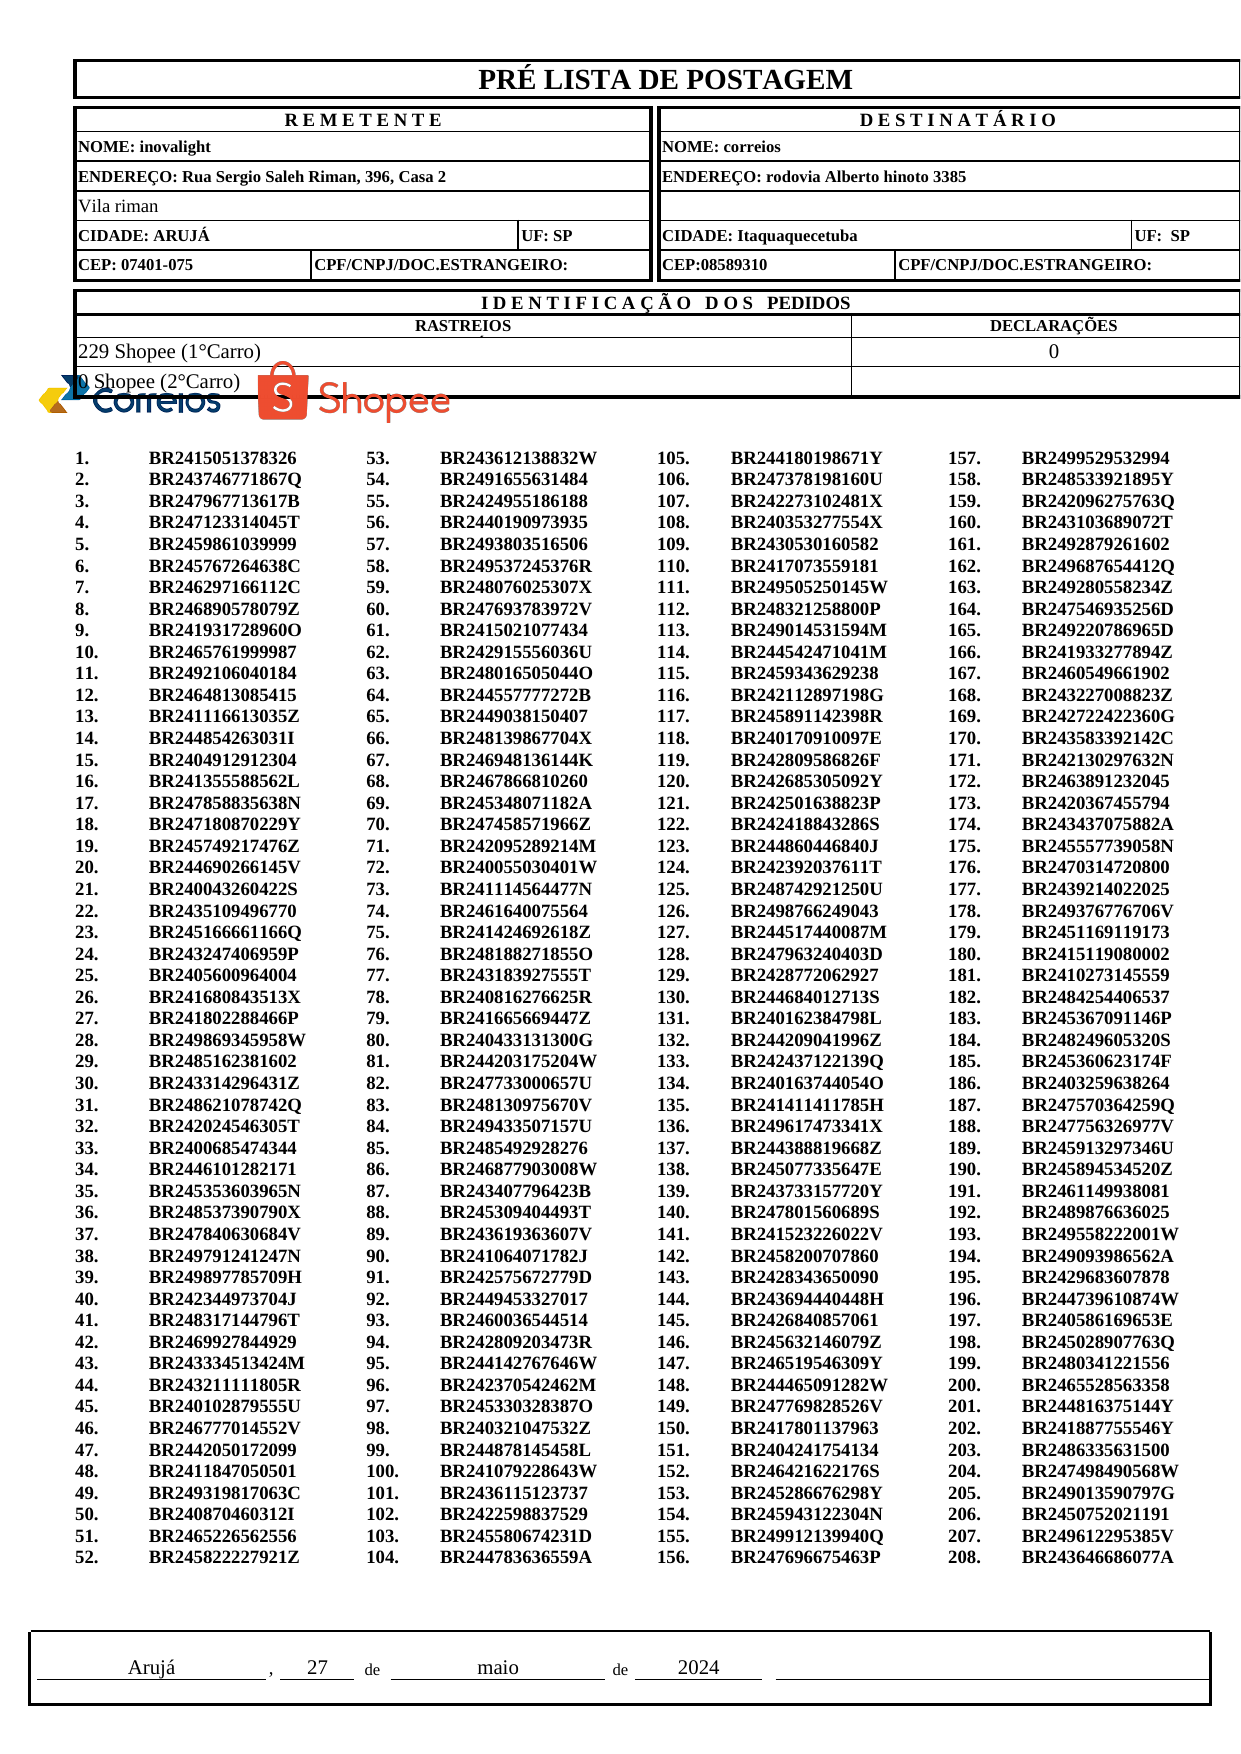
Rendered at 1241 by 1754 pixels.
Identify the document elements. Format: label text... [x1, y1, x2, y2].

list BR2429683607878 [948, 1266, 1240, 1288]
list BR2400685474344 [75, 1137, 329, 1158]
list BR246948136144K [366, 748, 620, 770]
list BR247696675463P [657, 1546, 911, 1568]
list BR246877903008W [366, 1158, 620, 1180]
list BR249505250145W [657, 576, 911, 598]
list BR242130297632N [948, 748, 1240, 770]
list BR241114564477N [366, 878, 620, 899]
list BR242095289214M [366, 835, 620, 856]
list BR2458200707860 [657, 1244, 911, 1266]
list BR242024546305T [75, 1115, 329, 1137]
list BR243183927555T [366, 964, 620, 986]
list BR2424955186188 [366, 490, 620, 511]
list BR248317144796T [75, 1309, 329, 1331]
list BR244209041996Z [657, 1029, 911, 1050]
list BR244203175204W [366, 1050, 620, 1072]
list BR245749217476Z [75, 835, 329, 856]
list BR248742921250U [657, 878, 911, 899]
list BR2403259638264 [948, 1072, 1240, 1093]
list BR244388819668Z [657, 1137, 911, 1158]
list BR246421622176S [657, 1460, 911, 1482]
list BR2446101282171 [75, 1158, 329, 1180]
list BR248533921895Y [948, 468, 1240, 490]
list BR247123314045T [75, 511, 329, 533]
list BR242809586826F [657, 748, 911, 770]
list BR242809203473R [366, 1331, 620, 1352]
list BR2493803516506 [366, 533, 620, 554]
list BR2465761999987 [75, 641, 329, 662]
list BR247967713617B [75, 490, 329, 511]
list BR245632146079Z [657, 1331, 911, 1352]
list BR249612295385V [948, 1525, 1240, 1546]
list BR2436115123737 [366, 1482, 620, 1503]
list BR246297166112C [75, 576, 329, 598]
list BR249617473341X [657, 1115, 911, 1137]
list BR243694440448H [657, 1288, 911, 1309]
list BR248130975670V [366, 1093, 620, 1115]
list BR2489876636025 [948, 1201, 1240, 1223]
list BR242501638823P [657, 792, 911, 813]
list BR243103689072T [948, 511, 1240, 533]
list BR249869345958W [75, 1029, 329, 1050]
list BR2469927844929 [75, 1331, 329, 1352]
list BR2451169119173 [948, 921, 1240, 943]
list BR2463891232045 [948, 770, 1240, 792]
list BR2499529532994 [948, 447, 1240, 468]
list BR247498490568W [948, 1460, 1240, 1482]
list BR246519546309Y [657, 1352, 911, 1374]
list BR2485162381602 [75, 1050, 329, 1072]
list BR2465226562556 [75, 1525, 329, 1546]
list BR241680843513X [75, 986, 329, 1007]
list BR245891142398R [657, 705, 911, 727]
list BR249280558234Z [948, 576, 1240, 598]
list BR240353277554X [657, 511, 911, 533]
list BR248621078742Q [75, 1093, 329, 1115]
list BR249687654412Q [948, 554, 1240, 576]
list BR242344973704J [75, 1288, 329, 1309]
list BR241355588562L [75, 770, 329, 792]
list BR245767264638C [75, 554, 329, 576]
list BR249791241247N [75, 1244, 329, 1266]
list BR240816276625R [366, 986, 620, 1007]
list BR245822227921Z [75, 1546, 329, 1568]
list BR247458571966Z [366, 813, 620, 835]
list BR243619363607V [366, 1223, 620, 1244]
list BR245028907763Q [948, 1331, 1240, 1352]
list BR243746771867Q [75, 468, 329, 490]
list BR2465528563358 [948, 1374, 1240, 1395]
list BR248076025307X [366, 576, 620, 598]
list BR2460549661902 [948, 662, 1240, 684]
list BR242096275763Q [948, 490, 1240, 511]
list BR244860446840J [657, 835, 911, 856]
list BR2405600964004 [75, 964, 329, 986]
list BR244783636559A [366, 1546, 620, 1568]
list BR244542471041M [657, 641, 911, 662]
list BR240433131300G [366, 1029, 620, 1050]
list BR241933277894Z [948, 641, 1240, 662]
list BR241064071782J [366, 1244, 620, 1266]
list BR2491655631484 [366, 468, 620, 490]
list BR2440190973935 [366, 511, 620, 533]
list BR2470314720800 [948, 856, 1240, 878]
list BR2442050172099 [75, 1438, 329, 1460]
list BR2415119080002 [948, 943, 1240, 964]
list BR241665669447Z [366, 1007, 620, 1029]
list BR2415051378326 [75, 447, 329, 468]
list BR2450752021191 [948, 1503, 1240, 1525]
list BR2428343650090 [657, 1266, 911, 1288]
list BR2480341221556 [948, 1352, 1240, 1374]
list BR243314296431Z [75, 1072, 329, 1093]
list BR247840630684V [75, 1223, 329, 1244]
list BR241116613035Z [75, 705, 329, 727]
list BR242722422360G [948, 705, 1240, 727]
list BR241424692618Z [366, 921, 620, 943]
list BR247733000657U [366, 1072, 620, 1093]
list BR246777014552V [75, 1417, 329, 1438]
list BR2430530160582 [657, 533, 911, 554]
list BR247378198160U [657, 468, 911, 490]
list BR243334513424M [75, 1352, 329, 1374]
list BR248188271855O [366, 943, 620, 964]
list BR2411847050501 [75, 1460, 329, 1482]
list BR244854263031I [75, 727, 329, 748]
list BR245077335647E [657, 1158, 911, 1180]
list BR245367091146P [948, 1007, 1240, 1029]
list BR243583392142C [948, 727, 1240, 748]
list BR2417801137963 [657, 1417, 911, 1438]
list BR244816375144Y [948, 1395, 1240, 1417]
list BR248321258800P [657, 598, 911, 619]
list BR249319817063C [75, 1482, 329, 1503]
list BR242437122139Q [657, 1050, 911, 1072]
list BR245557739058N [948, 835, 1240, 856]
list BR243227008823Z [948, 684, 1240, 705]
list BR245330328387O [366, 1395, 620, 1417]
list BR2486335631500 [948, 1438, 1240, 1460]
list BR249433507157U [366, 1115, 620, 1137]
list BR245353603965N [75, 1180, 329, 1201]
list BR244465091282W [657, 1374, 911, 1395]
list BR247963240403D [657, 943, 911, 964]
list BR249537245376R [366, 554, 620, 576]
list BR244180198671Y [657, 447, 911, 468]
list BR249558222001W [948, 1223, 1240, 1244]
list BR242575672779D [366, 1266, 620, 1288]
list BR244557777272B [366, 684, 620, 705]
list BR2484254406537 [948, 986, 1240, 1007]
list BR240055030401W [366, 856, 620, 878]
list BR2439214022025 [948, 878, 1240, 899]
list BR243437075882A [948, 813, 1240, 835]
list BR244684012713S [657, 986, 911, 1007]
list BR245943122304N [657, 1503, 911, 1525]
list BR247180870229Y [75, 813, 329, 835]
list BR2420367455794 [948, 792, 1240, 813]
list BR2461149938081 [948, 1180, 1240, 1201]
list BR247801560689S [657, 1201, 911, 1223]
list BR245309404493T [366, 1201, 620, 1223]
list BR2435109496770 [75, 899, 329, 921]
list BR2460036544514 [366, 1309, 620, 1331]
list BR240163744054O [657, 1072, 911, 1093]
list BR249093986562A [948, 1244, 1240, 1266]
list BR243407796423B [366, 1180, 620, 1201]
list BR240870460312I [75, 1503, 329, 1525]
list BR2428772062927 [657, 964, 911, 986]
list BR245348071182A [366, 792, 620, 813]
list BR2417073559181 [657, 554, 911, 576]
list BR242915556036U [366, 641, 620, 662]
list BR240321047532Z [366, 1417, 620, 1438]
list BR2461640075564 [366, 899, 620, 921]
list BR247693783972V [366, 598, 620, 619]
list BR241802288466P [75, 1007, 329, 1029]
list BR2485492928276 [366, 1137, 620, 1158]
list BR244878145458L [366, 1438, 620, 1460]
list BR242392037611T [657, 856, 911, 878]
list BR2410273145559 [948, 964, 1240, 986]
list BR242685305092Y [657, 770, 911, 792]
list BR245166661166Q [75, 921, 329, 943]
list BR248016505044O [366, 662, 620, 684]
list BR2459343629238 [657, 662, 911, 684]
list BR240586169653E [948, 1309, 1240, 1331]
list BR2422598837529 [366, 1503, 620, 1525]
list BR2459861039999 [75, 533, 329, 554]
list BR242370542462M [366, 1374, 620, 1395]
list BR248249605320S [948, 1029, 1240, 1050]
list BR241079228643W [366, 1460, 620, 1482]
list BR2492879261602 [948, 533, 1240, 554]
list BR247546935256D [948, 598, 1240, 619]
list BR241411411785H [657, 1093, 911, 1115]
list BR244690266145V [75, 856, 329, 878]
list BR249376776706V [948, 899, 1240, 921]
list BR242112897198G [657, 684, 911, 705]
list BR2464813085415 [75, 684, 329, 705]
list BR249013590797G [948, 1482, 1240, 1503]
list BR249220786965D [948, 619, 1240, 641]
list BR246890578079Z [75, 598, 329, 619]
list BR240043260422S [75, 878, 329, 899]
list BR2492106040184 [75, 662, 329, 684]
list BR247769828526V [657, 1395, 911, 1417]
list BR244142767646W [366, 1352, 620, 1374]
list BR244739610874W [948, 1288, 1240, 1309]
list BR245894534520Z [948, 1158, 1240, 1180]
list BR248537390790X [75, 1201, 329, 1223]
list BR240162384798L [657, 1007, 911, 1029]
list BR241523226022V [657, 1223, 911, 1244]
list BR242273102481X [657, 490, 911, 511]
list BR2449453327017 [366, 1288, 620, 1309]
list BR245286676298Y [657, 1482, 911, 1503]
list BR249014531594M [657, 619, 911, 641]
list BR242418843286S [657, 813, 911, 835]
list BR240102879555U [75, 1395, 329, 1417]
list BR243646686077A [948, 1546, 1240, 1568]
list BR2426840857061 [657, 1309, 911, 1331]
list BR249912139940Q [657, 1525, 911, 1546]
list BR244517440087M [657, 921, 911, 943]
list BR247858835638N [75, 792, 329, 813]
list BR241931728960O [75, 619, 329, 641]
list BR2404912912304 [75, 748, 329, 770]
list BR2449038150407 [366, 705, 620, 727]
list BR245360623174F [948, 1050, 1240, 1072]
list BR243733157720Y [657, 1180, 911, 1201]
list BR243612138832W [366, 447, 620, 468]
list BR2404241754134 [657, 1438, 911, 1460]
list BR245580674231D [366, 1525, 620, 1546]
list BR2467866810260 [366, 770, 620, 792]
list BR249897785709H [75, 1266, 329, 1288]
list BR243247406959P [75, 943, 329, 964]
list BR245913297346U [948, 1137, 1240, 1158]
list BR243211111805R [75, 1374, 329, 1395]
list BR248139867704X [366, 727, 620, 748]
list BR2498766249043 [657, 899, 911, 921]
list BR247570364259Q [948, 1093, 1240, 1115]
list BR2415021077434 [366, 619, 620, 641]
list BR240170910097E [657, 727, 911, 748]
list BR247756326977V [948, 1115, 1240, 1137]
list BR241887755546Y [948, 1417, 1240, 1438]
